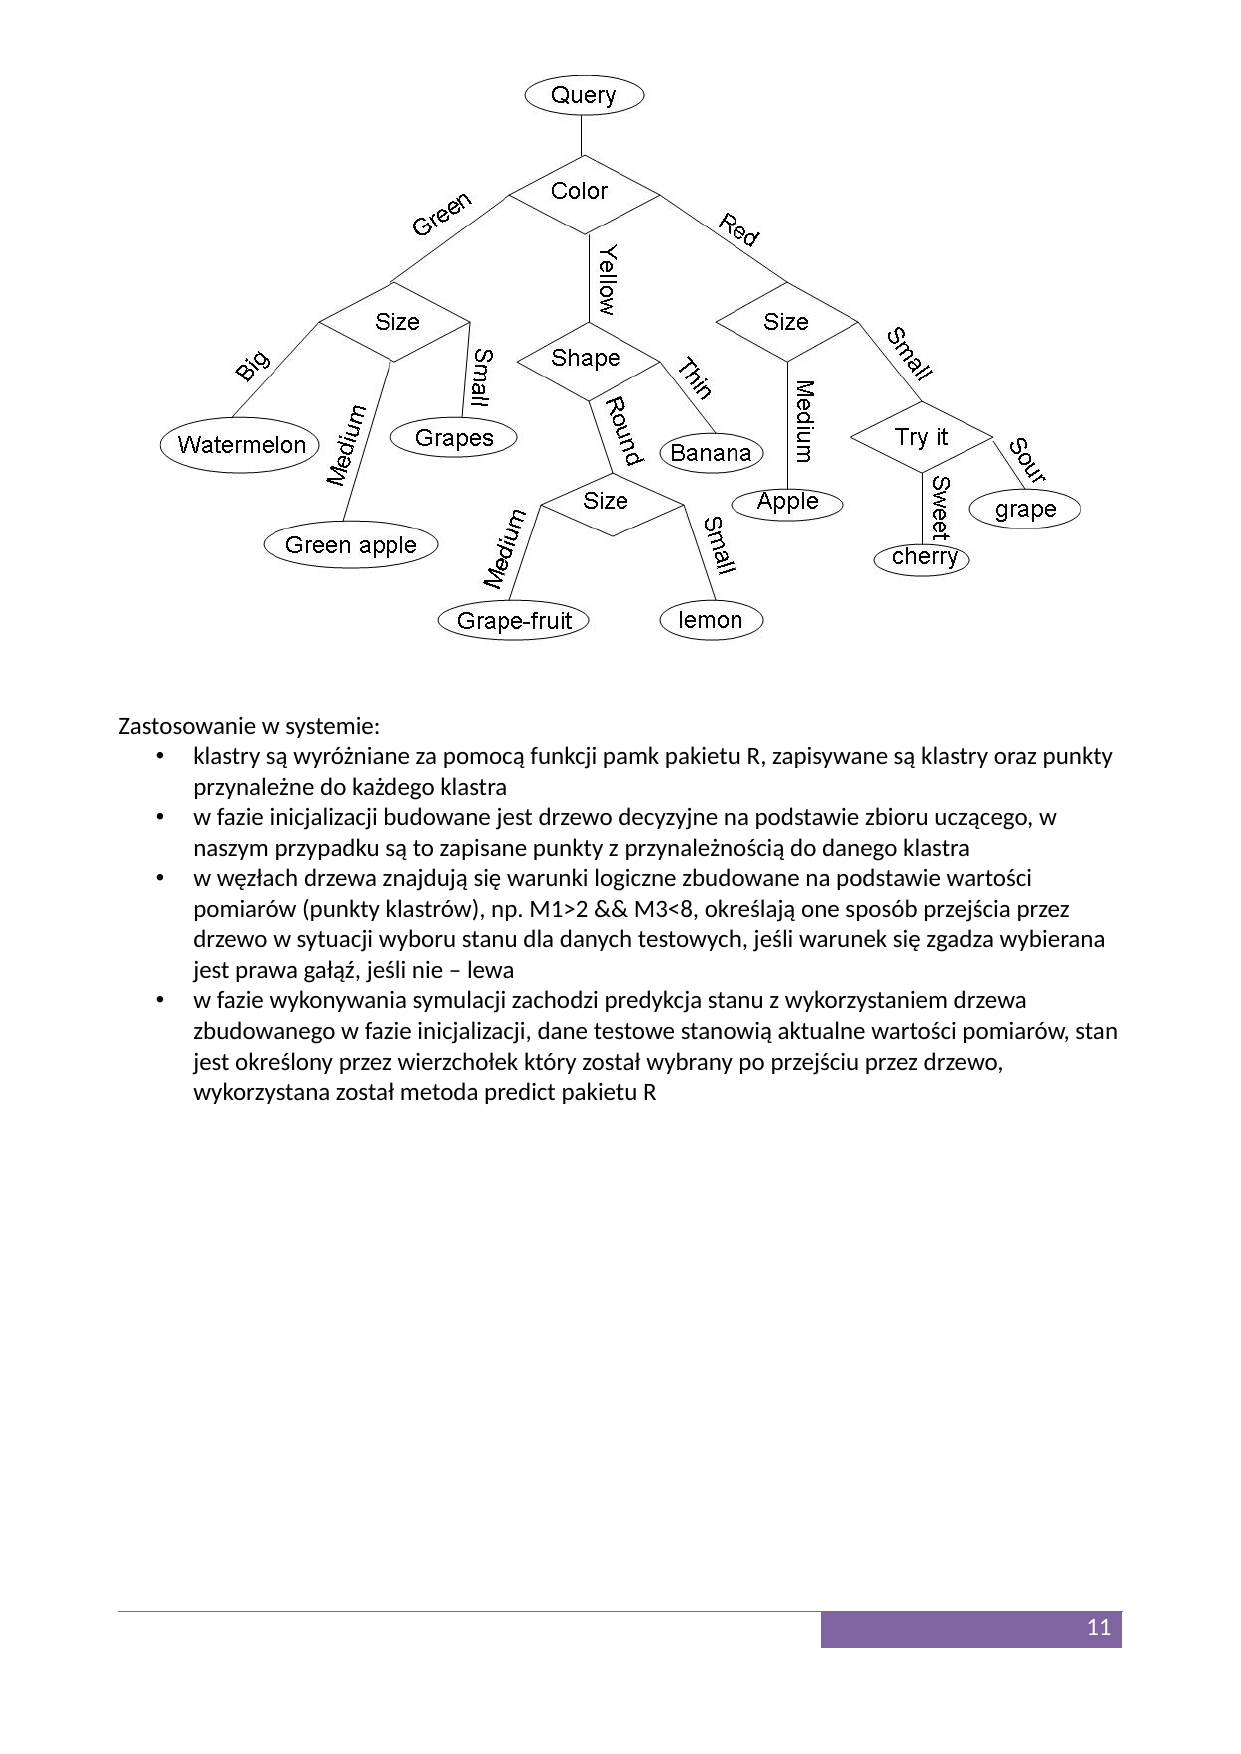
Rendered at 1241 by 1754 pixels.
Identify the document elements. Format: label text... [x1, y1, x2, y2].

text Zastosowanie w systemie: [118, 710, 1122, 741]
list w fazie inicjalizacji budowane jest drzewo decyzyjne na podstawie zbioru uczącego, w naszym przypadku są to zapisane punkty z przynależnością do danego klastra [156, 802, 1122, 863]
list w fazie wykonywania symulacji zachodzi predykcja stanu z wykorzystaniem drzewa zbudowanego w fazie inicjalizacji, dane testowe stanowią aktualne wartości pomiarów, stan jest określony przez wierzchołek który został wybrany po przejściu przez drzewo, wykorzystana został metoda predict pakietu R [156, 985, 1122, 1107]
list w węzłach drzewa znajdują się warunki logiczne zbudowane na podstawie wartości pomiarów (punkty klastrów), np. M1>2 && M3<8, określają one sposób przejścia przez drzewo w sytuacji wyboru stanu dla danych testowych, jeśli warunek się zgadza wybierana jest prawa gałąź, jeśli nie – lewa [156, 863, 1122, 985]
list klastry są wyróżniane za pomocą funkcji pamk pakietu R, zapisywane są klastry oraz punkty przynależne do każdego klastra [156, 741, 1122, 802]
picture [159, 75, 1081, 680]
